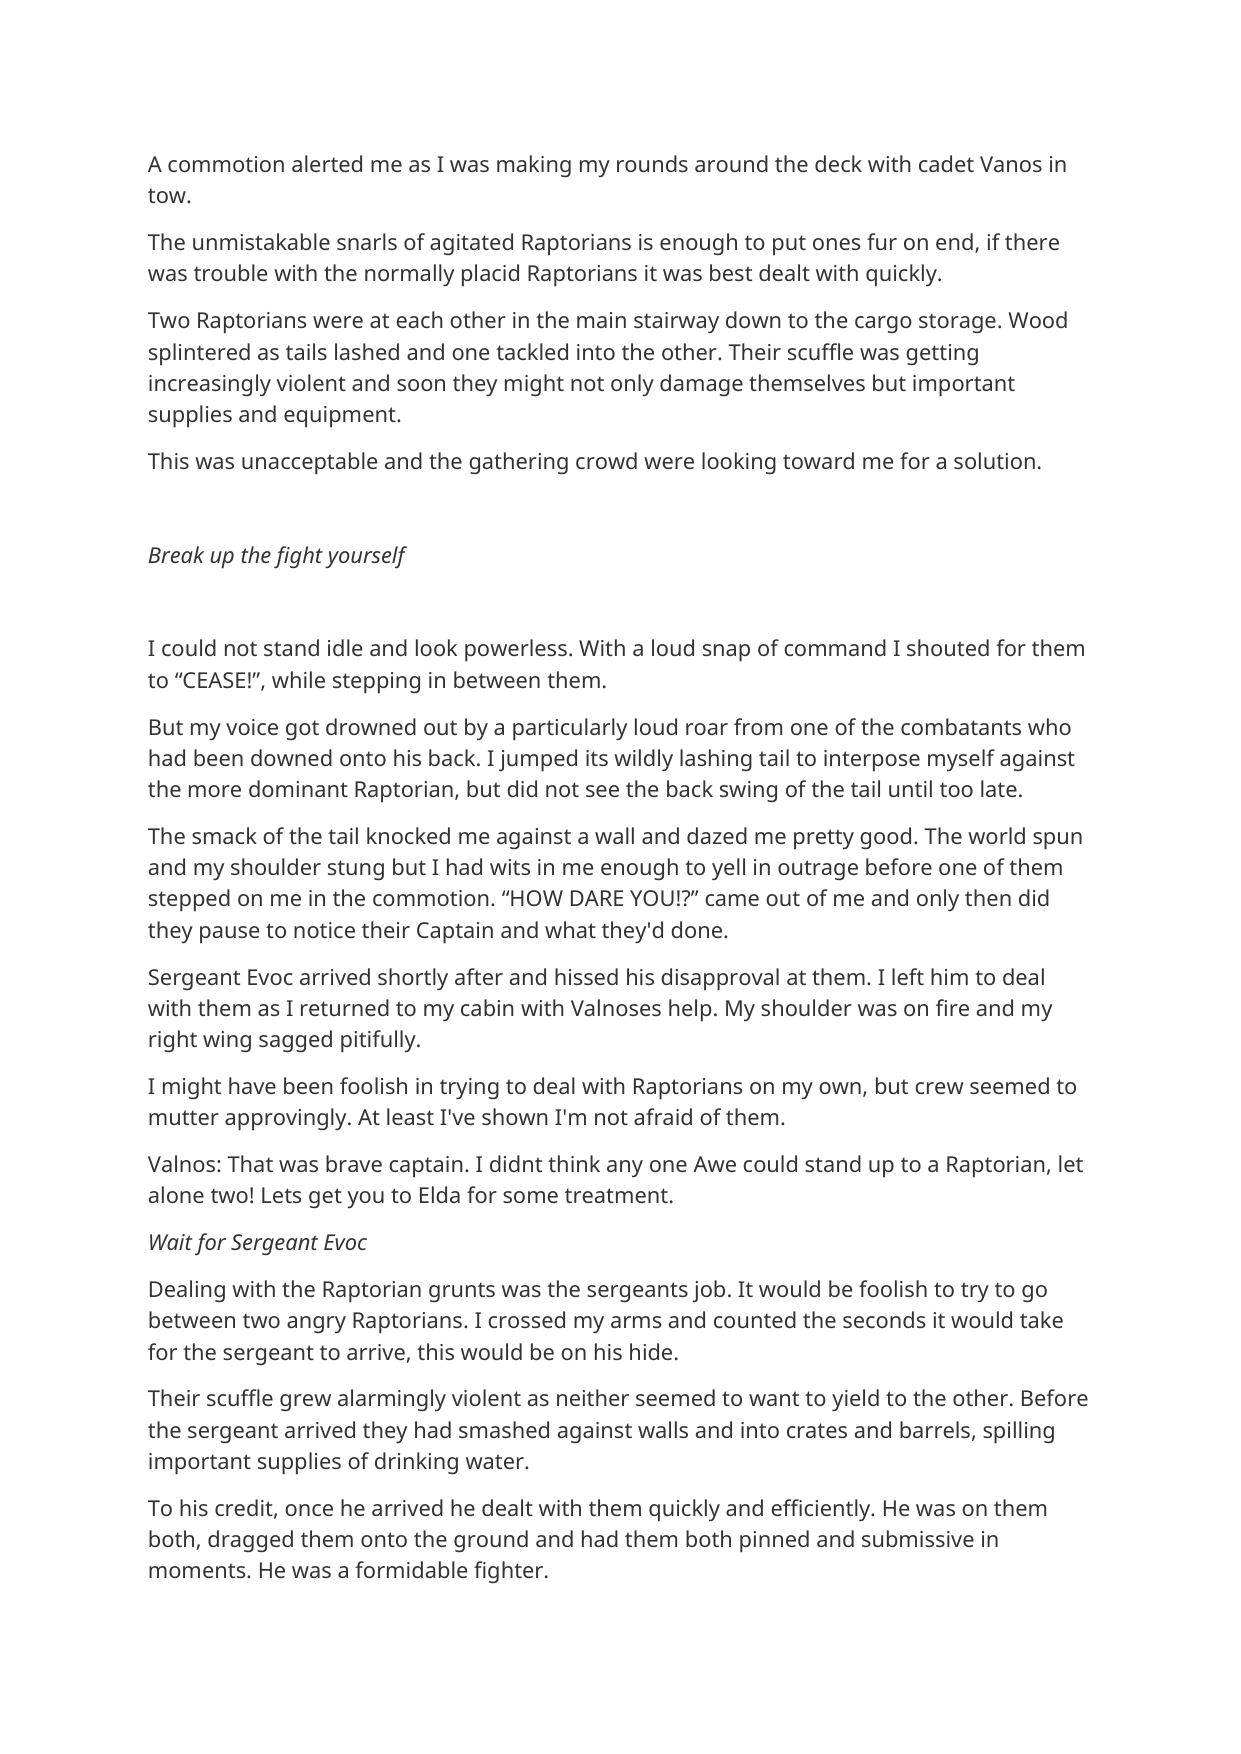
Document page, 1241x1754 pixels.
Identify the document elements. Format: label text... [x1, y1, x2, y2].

text Valnos: That was brave captain. I didnt think any one Awe could stand up to a Raptorian, let alone two! Lets get you to Elda for some treatment. [148, 1148, 1093, 1210]
text The unmistakable snarls of agitated Raptorians is enough to put ones fur on end, if there was trouble with the normally placid Raptorians it was best dealt with quickly. [148, 226, 1093, 288]
text Their scuffle grew alarmingly violent as neither seemed to want to yield to the other. Before the sergeant arrived they had smashed against walls and into crates and barrels, spilling important supplies of drinking water. [148, 1382, 1093, 1476]
text A commotion alerted me as I was making my rounds around the deck with cadet Vanos in tow. [148, 148, 1093, 210]
text The smack of the tail knocked me against a wall and dazed me pretty good. The world spun and my shoulder stung but I had wits in me enough to yell in outrage before one of them stepped on me in the commotion. “HOW DARE YOU!?” came out of me and only then did they pause to notice their Captain and what they'd done. [148, 819, 1093, 944]
text To his credit, once he arrived he dealt with them quickly and efficiently. He was on them both, dragged them onto the ground and had them both pinned and submissive in moments. He was a formidable fighter. [148, 1491, 1093, 1585]
text This was unacceptable and the gathering crowd were looking toward me for a solution. [148, 444, 1093, 476]
text Wait for Sergeant Evoc [148, 1226, 1093, 1257]
text I might have been foolish in trying to deal with Raptorians on my own, but crew seemed to mutter approvingly. At least I've shown I'm not afraid of them. [148, 1069, 1093, 1132]
text I could not stand idle and look powerless. With a loud snap of command I shouted for them to “CEASE!”, while stepping in between them. [148, 632, 1093, 694]
text But my voice got drowned out by a particularly loud roar from one of the combatants who had been downed onto his back. I jumped its wildly lashing tail to interpose myself against the more dominant Raptorian, but did not see the back swing of the tail until too late. [148, 710, 1093, 804]
text Dealing with the Raptorian grunts was the sergeants job. It would be foolish to try to go between two angry Raptorians. I crossed my arms and counted the seconds it would take for the sergeant to arrive, this would be on his hide. [148, 1273, 1093, 1366]
text Two Raptorians were at each other in the main stairway down to the cargo storage. Wood splintered as tails lashed and one tackled into the other. Their scuffle was getting increasingly violent and soon they might not only damage themselves but important supplies and equipment. [148, 304, 1093, 429]
text Sergeant Evoc arrived shortly after and hissed his disapproval at them. I left him to deal with them as I returned to my cabin with Valnoses help. My shoulder was on fire and my right wing sagged pitifully. [148, 960, 1093, 1054]
text Break up the fight yourself [148, 538, 1093, 569]
